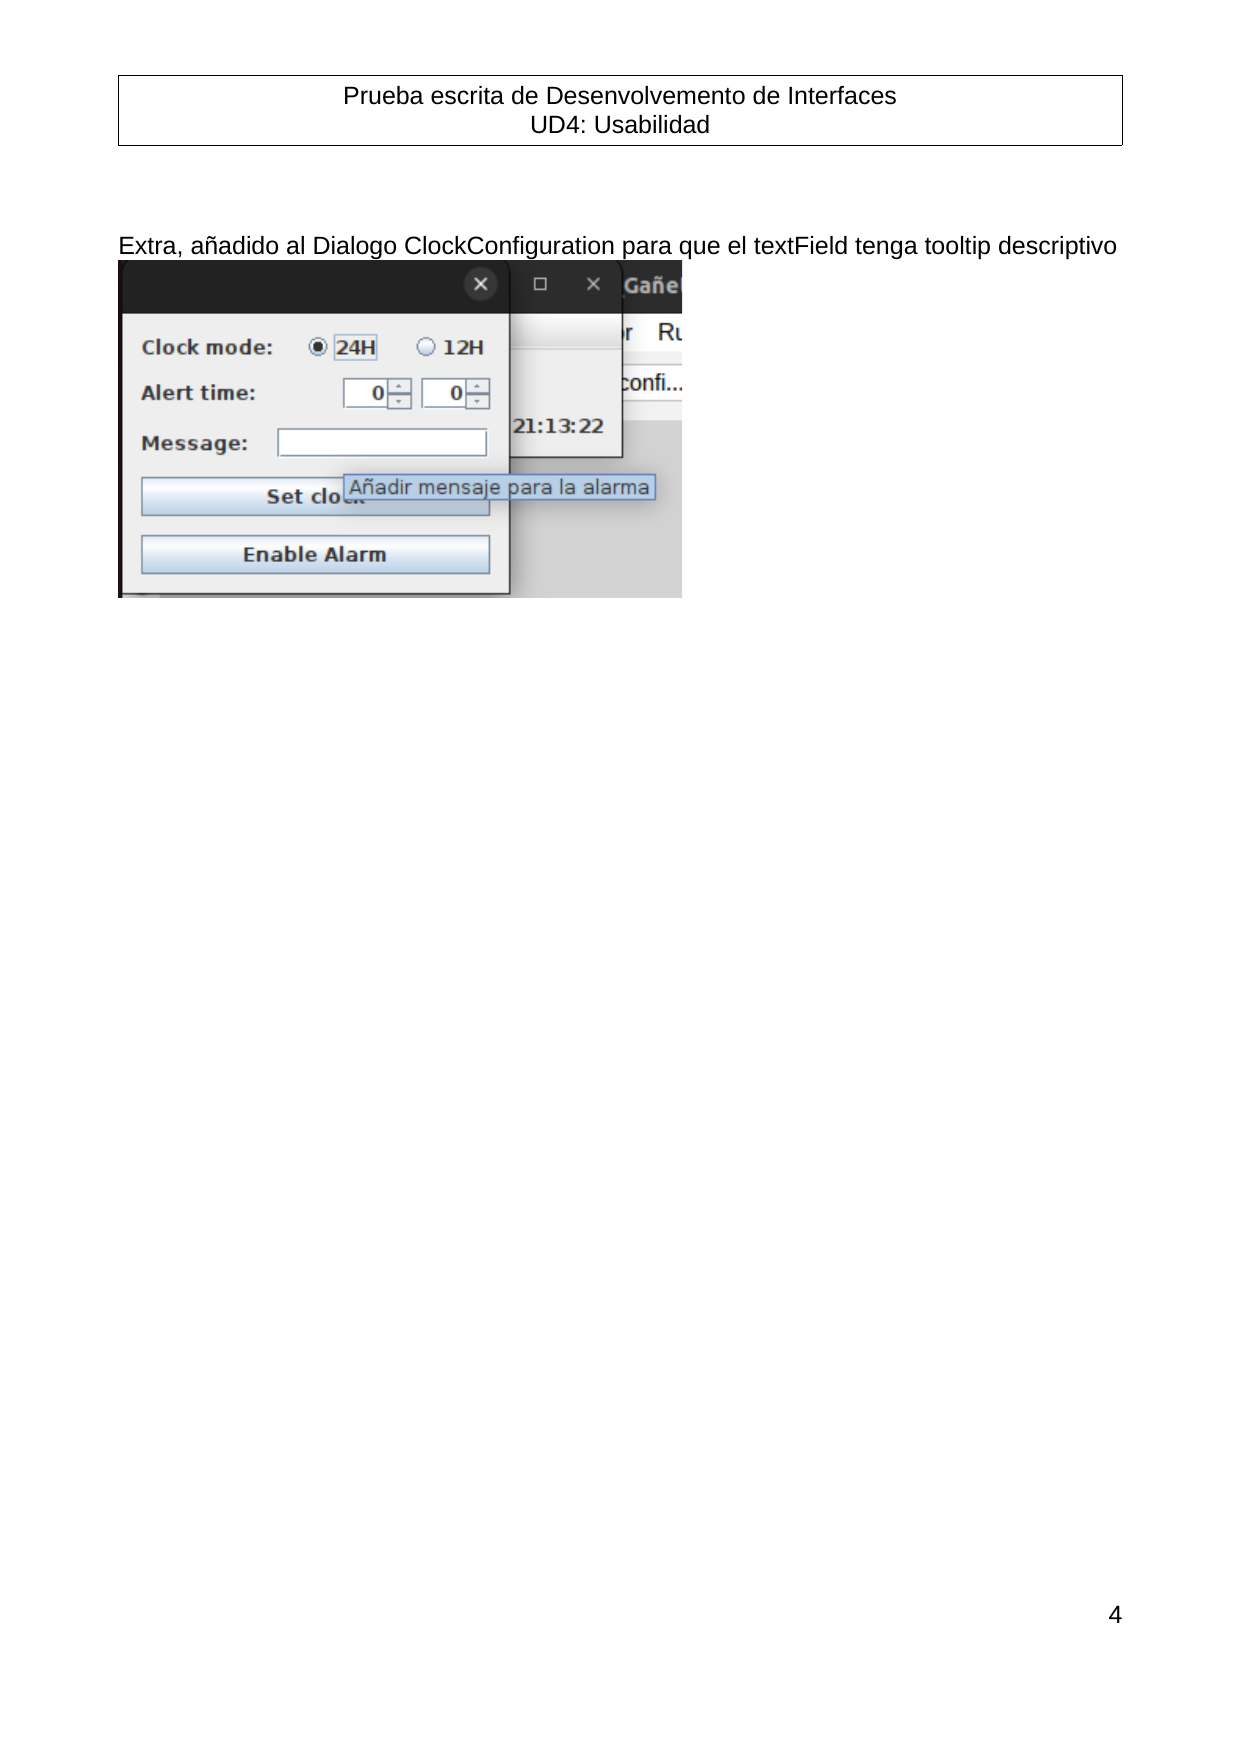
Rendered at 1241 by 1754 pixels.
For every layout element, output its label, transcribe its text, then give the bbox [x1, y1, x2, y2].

picture [118, 260, 683, 598]
text Extra, añadido al Dialogo ClockConfiguration para que el textField tenga tooltip descriptivo [118, 231, 1122, 260]
